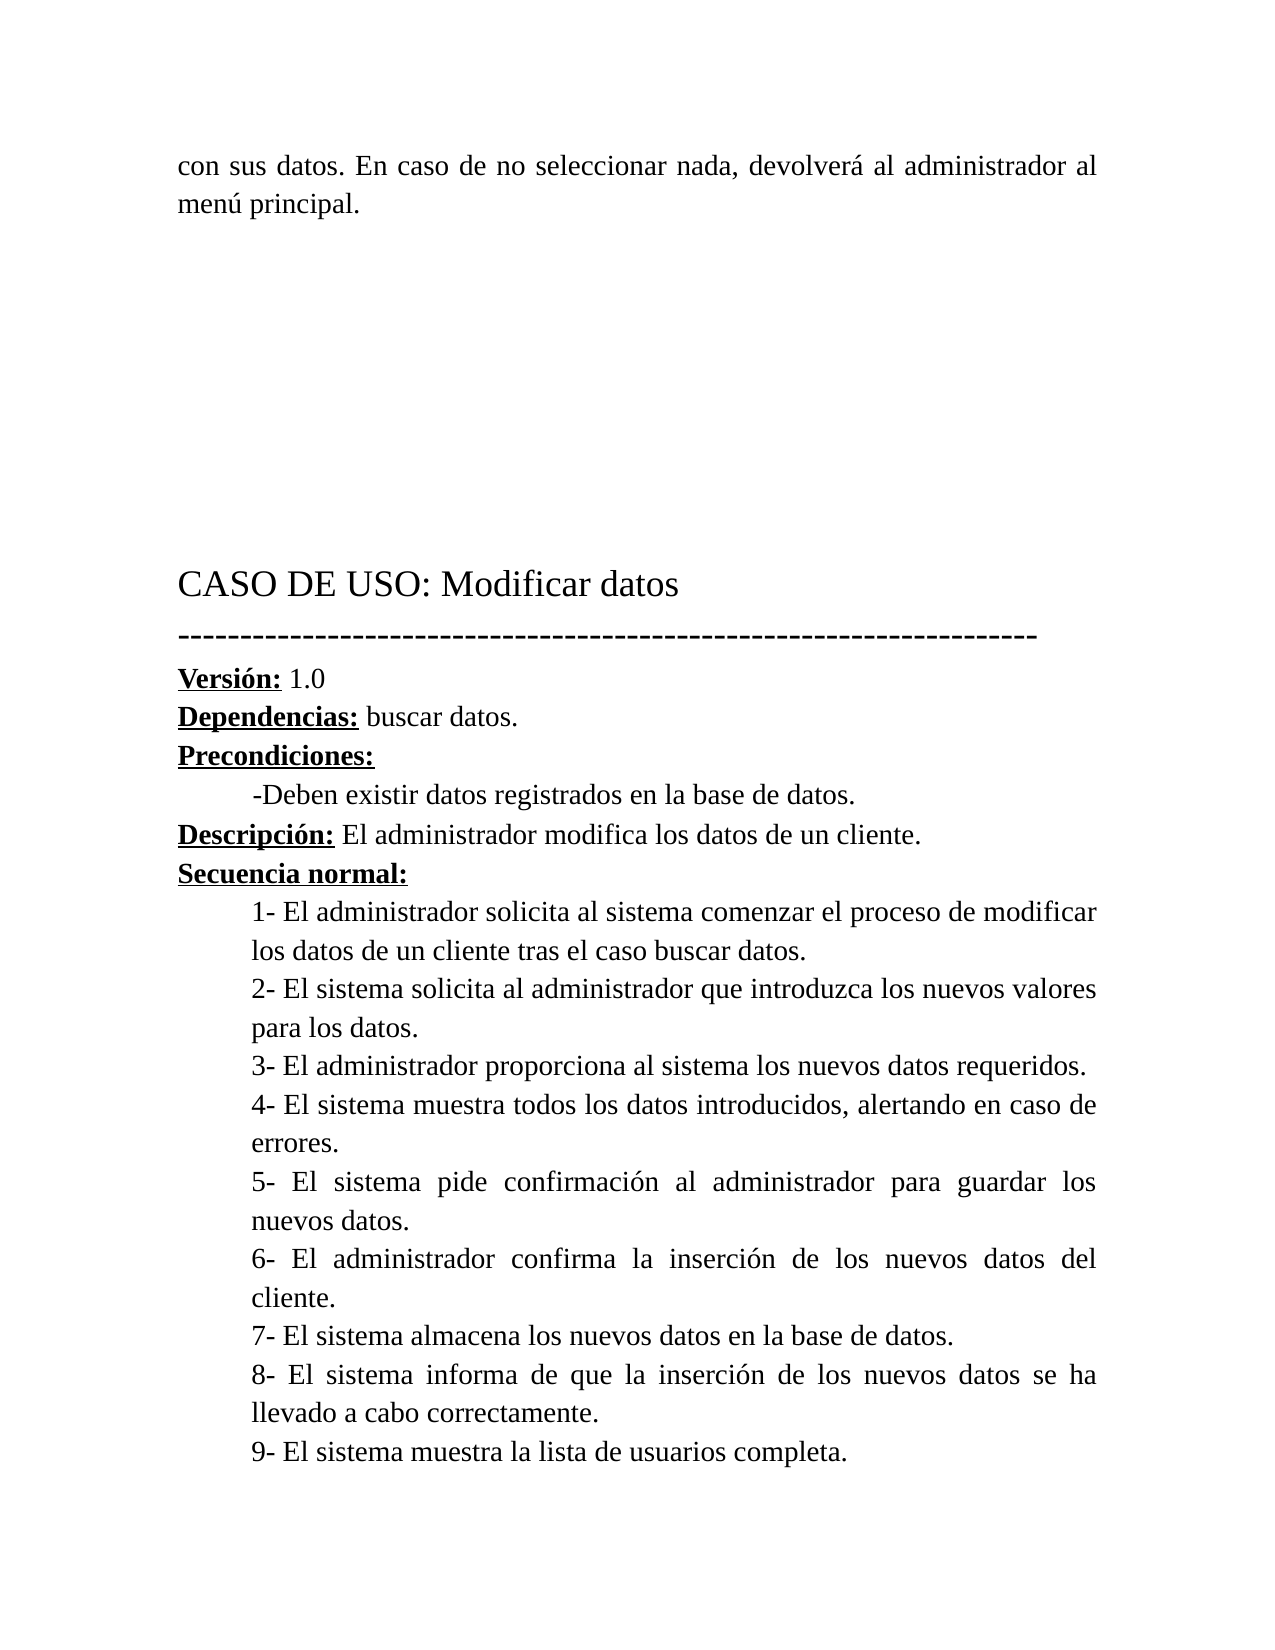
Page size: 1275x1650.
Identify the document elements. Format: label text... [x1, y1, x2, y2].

text Precondiciones: [177, 738, 1098, 771]
text -Deben existir datos registrados en la base de datos. [177, 776, 1098, 812]
text 9- El sistema muestra la lista de usuarios completa. [251, 1434, 1098, 1467]
text --------------------------------------------------------------------- [177, 611, 1098, 654]
text 1- El administrador solicita al sistema comenzar el proceso de modificar los datos de un cliente tras el caso buscar datos. [251, 894, 1098, 966]
text 5- El sistema pide confirmación al administrador para guardar los nuevos datos. [251, 1164, 1098, 1236]
text 4- El sistema muestra todos los datos introducidos, alertando en caso de errores. [251, 1087, 1098, 1159]
text 3- El administrador proporciona al sistema los nuevos datos requeridos. [251, 1048, 1098, 1082]
text Versión: 1.0 [177, 661, 1098, 694]
text CASO DE USO: Modificar datos [177, 562, 1098, 605]
text 2- El sistema solicita al administrador que introduzca los nuevos valores para los datos. [251, 971, 1098, 1043]
text Descripción: El administrador modifica los datos de un cliente. [177, 817, 1098, 851]
text 7- El sistema almacena los nuevos datos en la base de datos. [251, 1318, 1098, 1352]
text Secuencia normal: [177, 856, 1098, 889]
text Dependencias: buscar datos. [177, 699, 1098, 733]
text 8- El sistema informa de que la inserción de los nuevos datos se ha llevado a cabo correctamente. [251, 1357, 1098, 1429]
text 6- El administrador confirma la inserción de los nuevos datos del cliente. [251, 1241, 1098, 1313]
text con sus datos. En caso de no seleccionar nada, devolverá al administrador al menú principal. [177, 148, 1098, 220]
